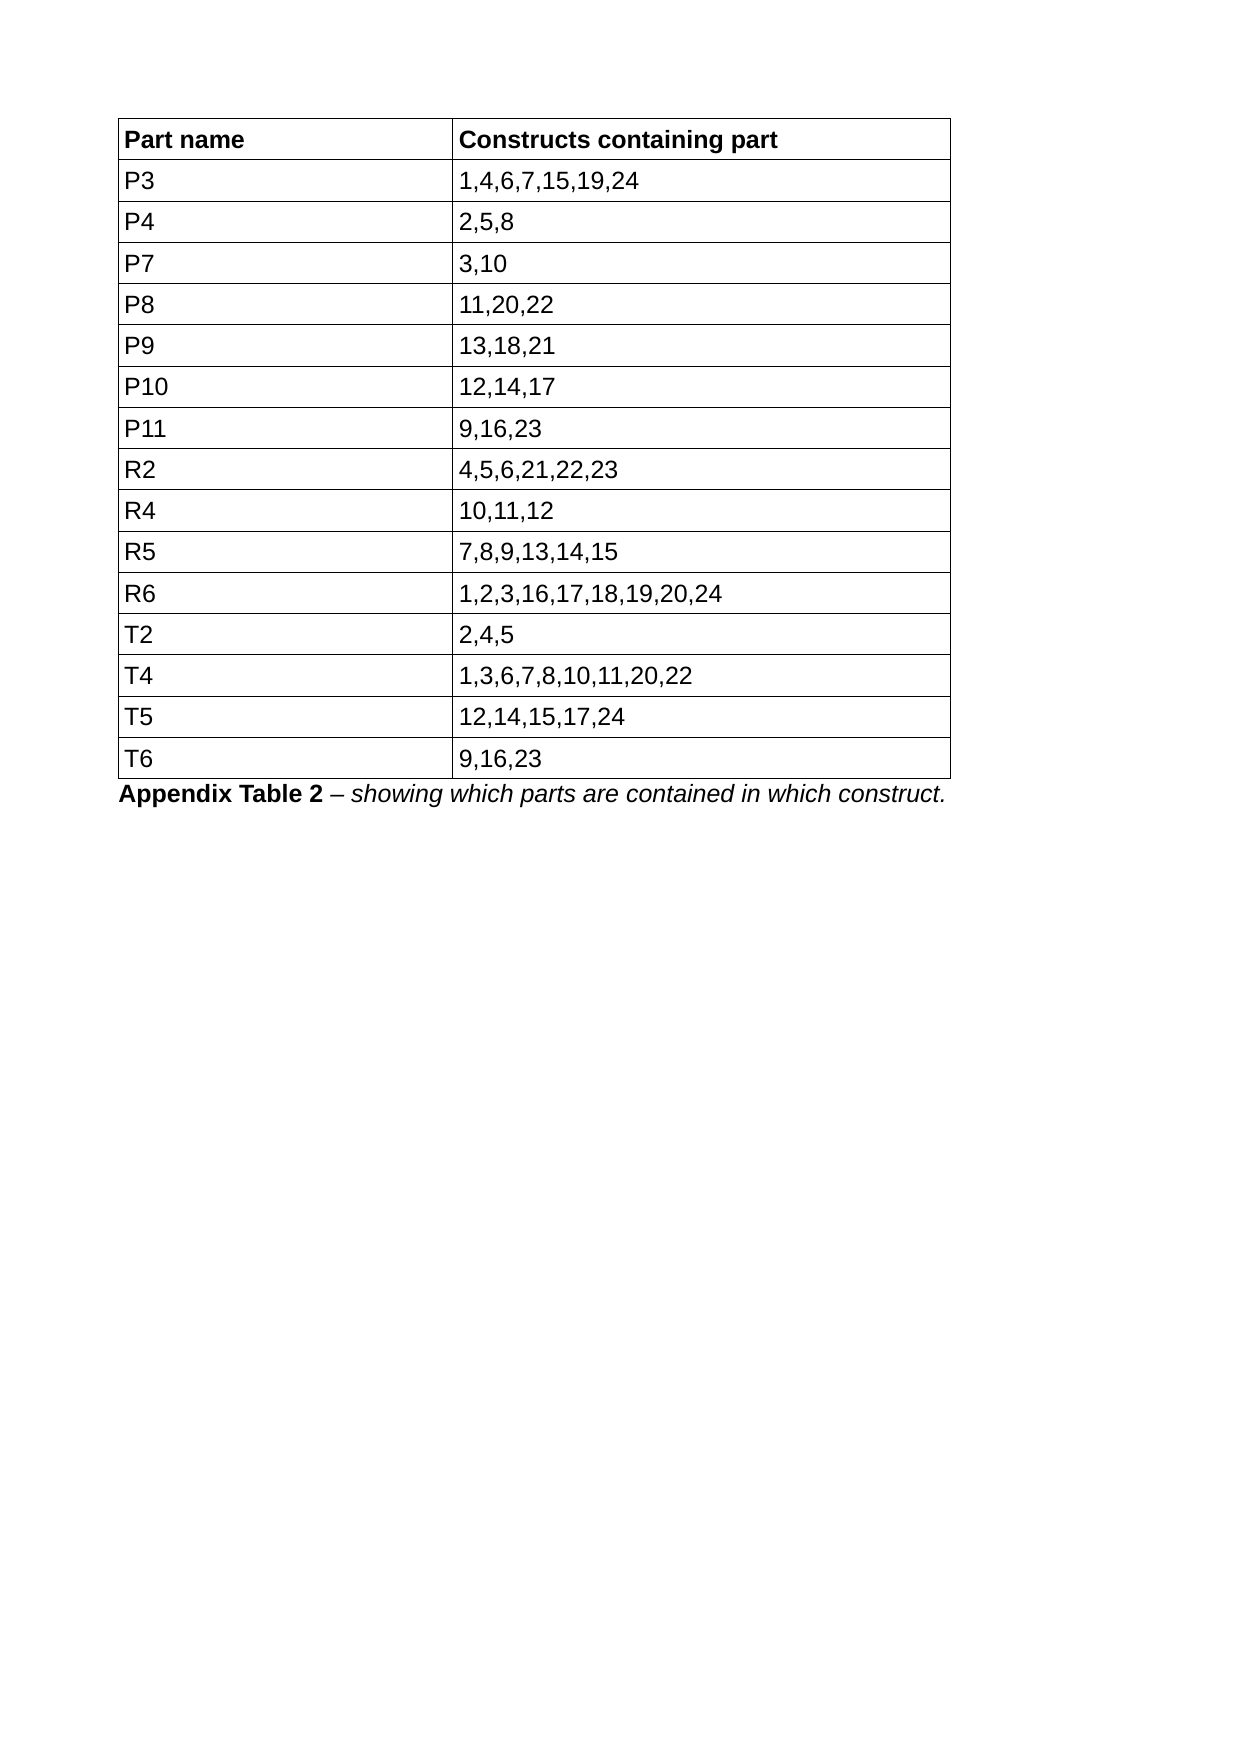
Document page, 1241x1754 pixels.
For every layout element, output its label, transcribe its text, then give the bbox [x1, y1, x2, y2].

table_cell 9,16,23 [453, 738, 950, 778]
table_cell 1,2,3,16,17,18,19,20,24 [453, 573, 950, 613]
table_cell P10 [119, 367, 452, 407]
table_cell 3,10 [453, 243, 950, 283]
table_cell 2,5,8 [453, 202, 950, 242]
table_cell T5 [119, 697, 452, 737]
text Appendix Table 2 – showing which parts are contained in which construct. [118, 779, 1122, 808]
table_cell 10,11,12 [453, 490, 950, 531]
table_cell P11 [119, 408, 452, 448]
table_cell 11,20,22 [453, 284, 950, 324]
table_cell 9,16,23 [453, 408, 950, 448]
table_cell 1,4,6,7,15,19,24 [453, 160, 950, 201]
table_cell T6 [119, 738, 452, 778]
table_cell P3 [119, 160, 452, 201]
table_header Constructs containing part [453, 119, 950, 159]
table_cell P7 [119, 243, 452, 283]
table_cell 4,5,6,21,22,23 [453, 449, 950, 489]
table_cell P8 [119, 284, 452, 324]
table_cell T4 [119, 655, 452, 696]
table_cell R6 [119, 573, 452, 613]
table_cell 1,3,6,7,8,10,11,20,22 [453, 655, 950, 696]
table_cell 7,8,9,13,14,15 [453, 532, 950, 572]
table_cell T2 [119, 614, 452, 654]
table_cell 12,14,15,17,24 [453, 697, 950, 737]
table_cell R2 [119, 449, 452, 489]
table_cell R5 [119, 532, 452, 572]
table_cell P4 [119, 202, 452, 242]
table_cell R4 [119, 490, 452, 531]
table_cell P9 [119, 325, 452, 366]
table_cell 12,14,17 [453, 367, 950, 407]
table_cell 13,18,21 [453, 325, 950, 366]
table_cell 2,4,5 [453, 614, 950, 654]
table_header Part name [119, 119, 452, 159]
